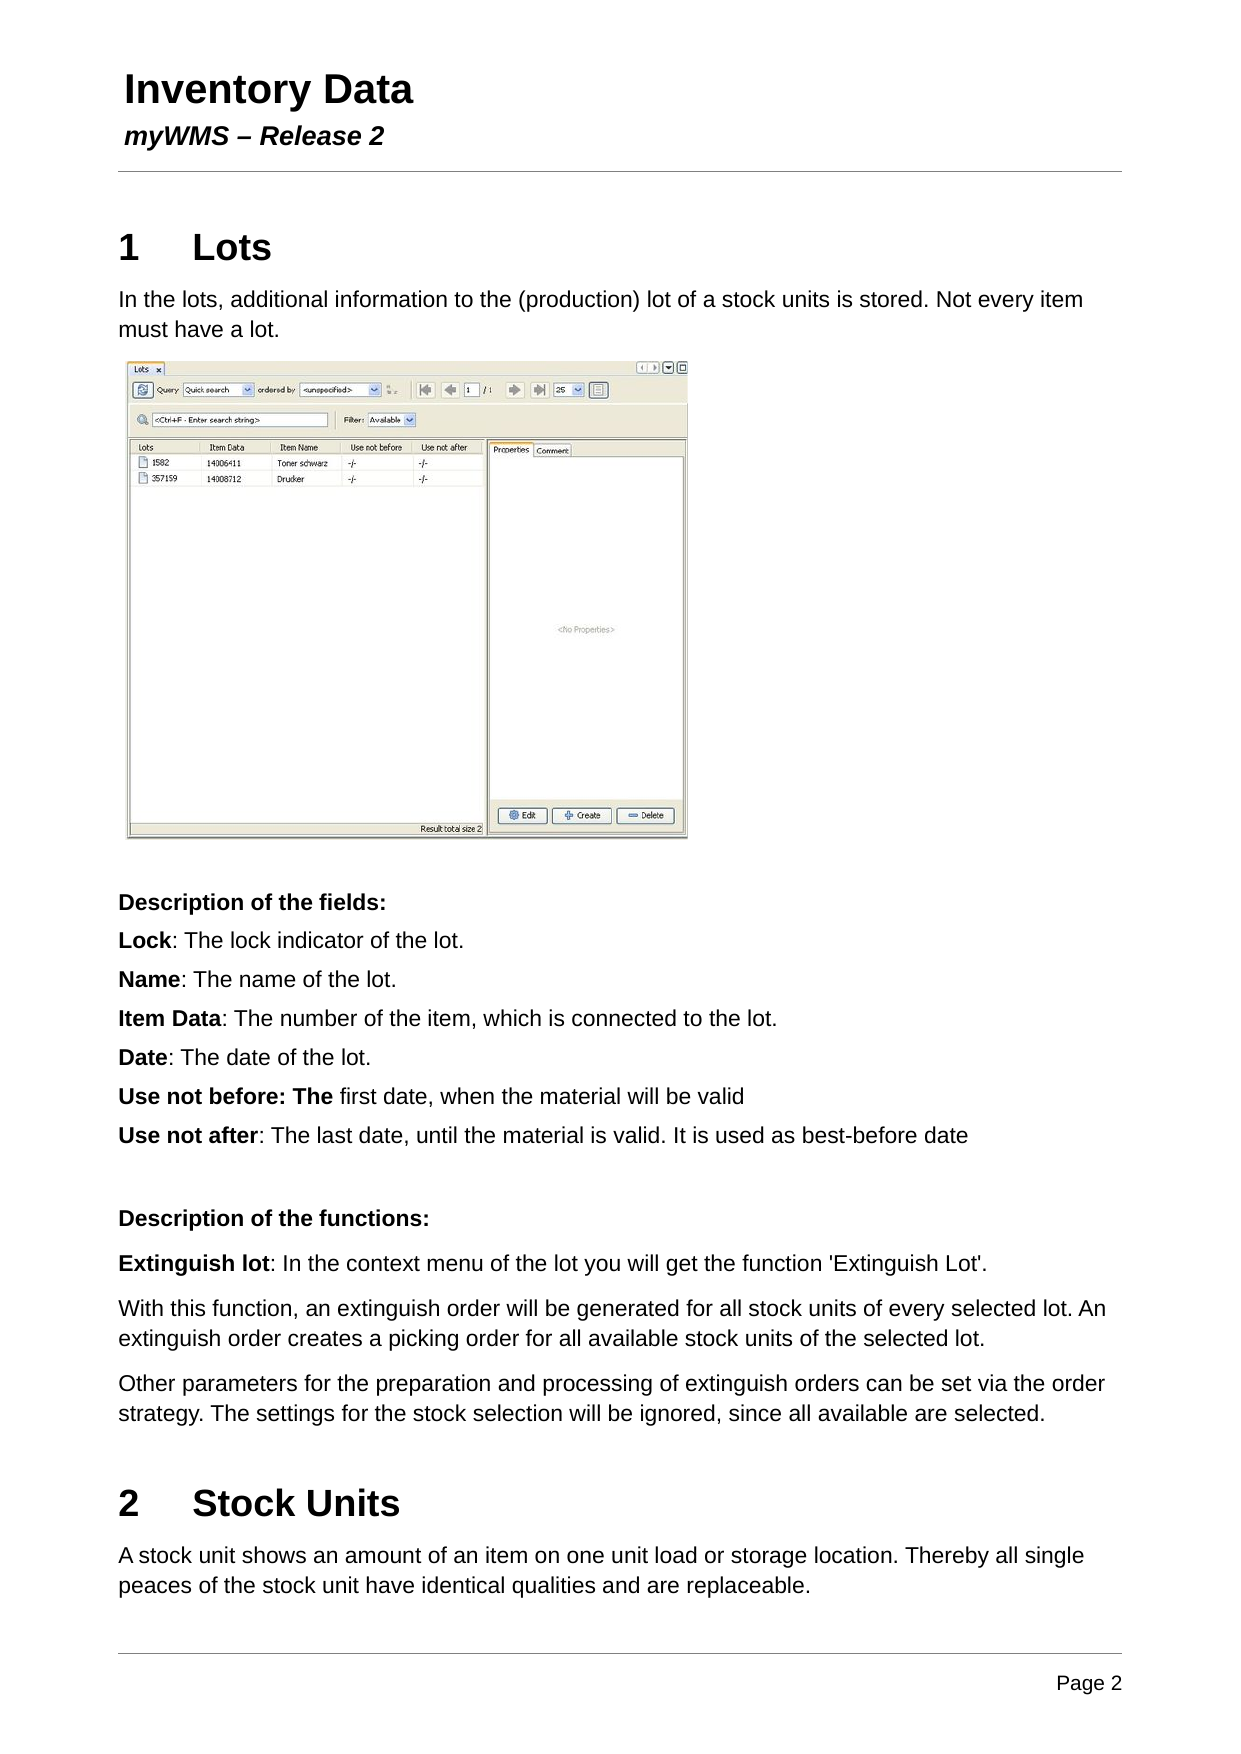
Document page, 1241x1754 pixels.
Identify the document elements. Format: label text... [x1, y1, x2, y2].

text Use not before: The first date, when the material will be valid [118, 1083, 1122, 1109]
text Other parameters for the preparation and processing of extinguish orders can be set via the order strategy. The settings for the stock selection will be ignored, since all available are selected. [118, 1370, 1122, 1427]
text Use not after: The last date, until the material is valid. It is used as best-before date [118, 1122, 1122, 1148]
text Description of the functions: [118, 1205, 1122, 1232]
text A stock unit shows an amount of an item on one unit load or storage location. Thereby all single peaces of the stock unit have identical qualities and are replaceable. [118, 1542, 1122, 1598]
text With this function, an extinguish order will be generated for all stock units of every selected lot. An extinguish order creates a picking order for all available stock units of the selected lot. [118, 1295, 1122, 1352]
text Description of the fields: [118, 889, 1122, 915]
subtitle Stock Units [118, 1480, 1122, 1524]
text Extinguish lot: In the context menu of the lot you will get the function 'Extinguish Lot'. [118, 1250, 1122, 1277]
text Name: The name of the lot. [118, 966, 1122, 993]
subtitle Lots [118, 225, 1122, 268]
text Lock: The lock indicator of the lot. [118, 927, 1122, 954]
text In the lots, additional information to the (production) lot of a stock units is stored. Not every item must have a lot. [118, 286, 1122, 343]
text Date: The date of the lot. [118, 1044, 1122, 1070]
picture [125, 361, 688, 840]
text Item Data: The number of the item, which is connected to the lot. [118, 1005, 1122, 1032]
